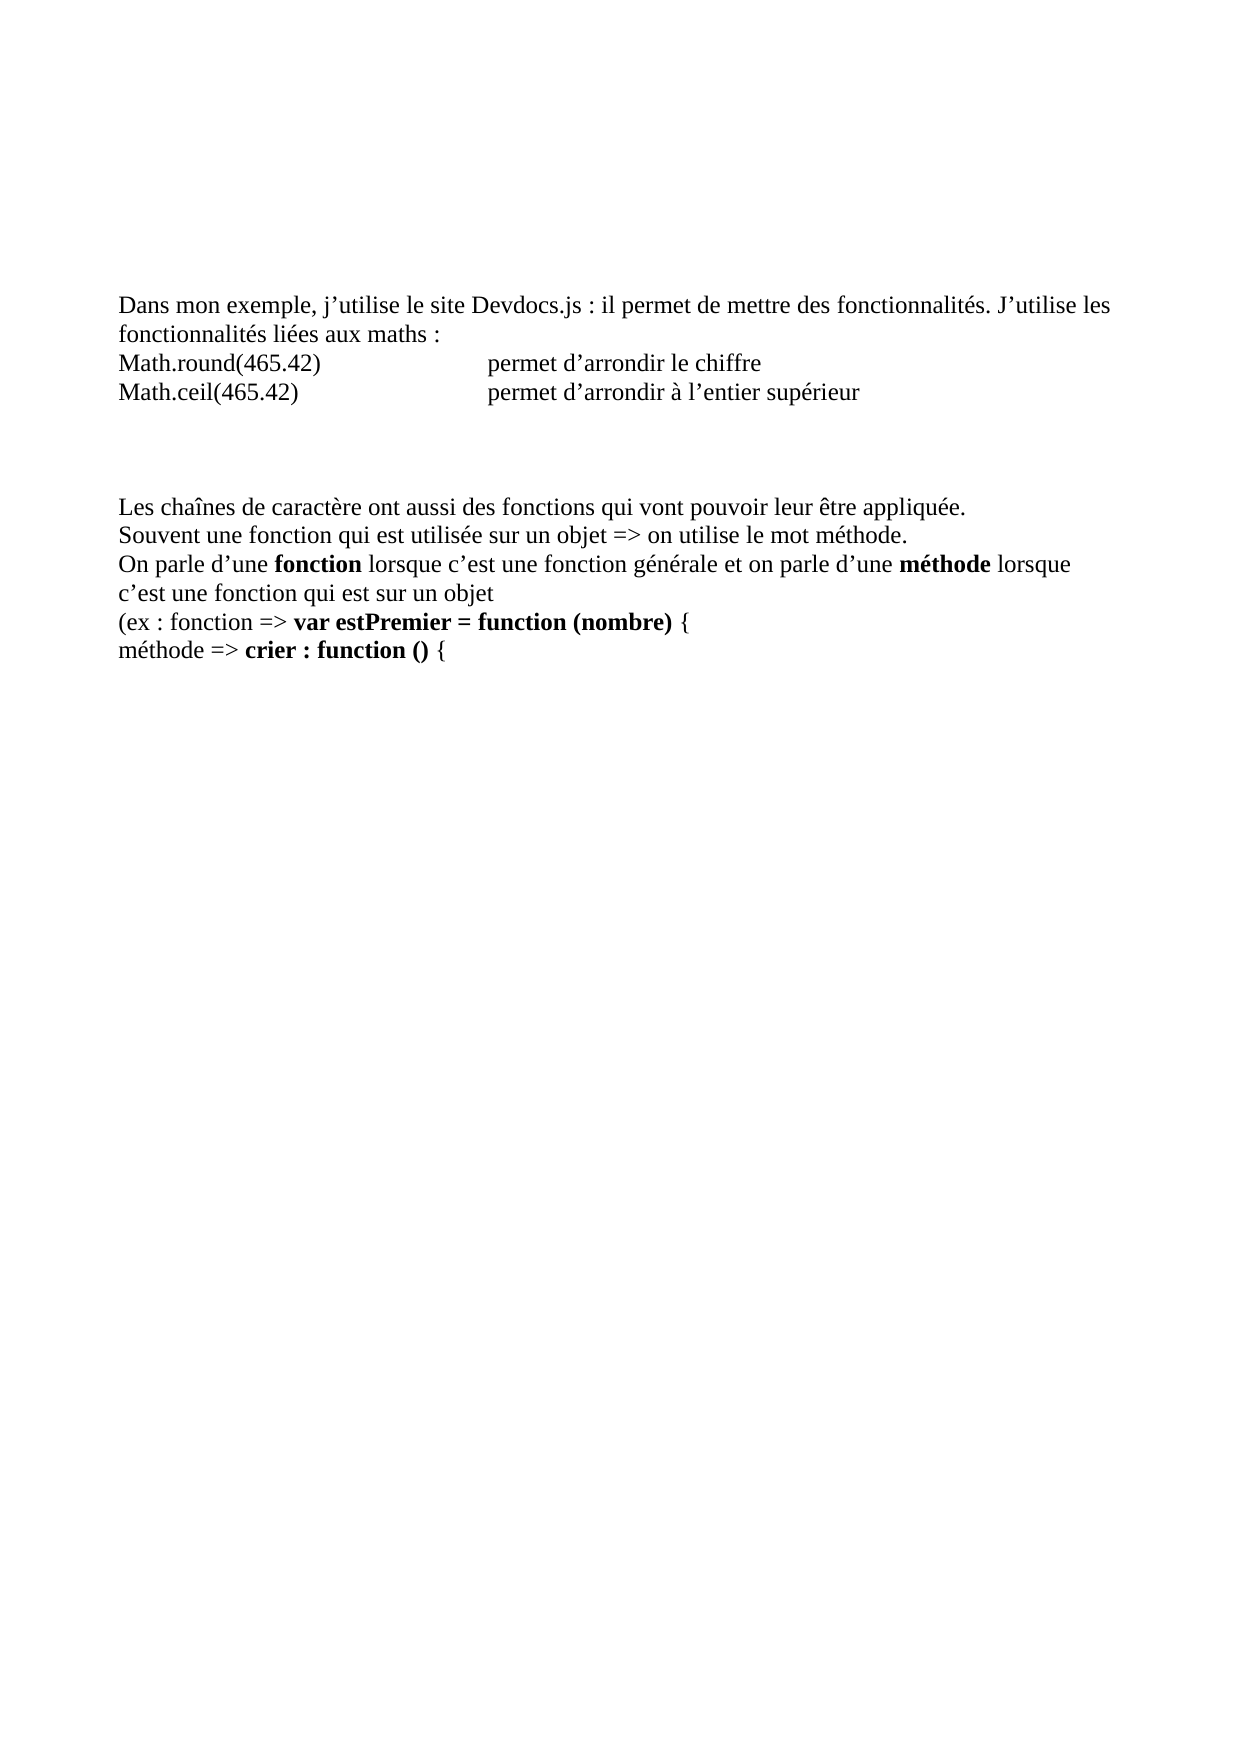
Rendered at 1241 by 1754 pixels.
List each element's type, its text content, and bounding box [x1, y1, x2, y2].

text On parle d’une fonction lorsque c’est une fonction générale et on parle d’une méthode lorsque c’est une fonction qui est sur un objet [118, 549, 1122, 607]
text Math.round(465.42) permet d’arrondir le chiffre [118, 348, 1122, 377]
text Math.ceil(465.42) permet d’arrondir à l’entier supérieur [118, 377, 1122, 406]
text méthode => crier : function () { [118, 636, 1122, 664]
text Dans mon exemple, j’utilise le site Devdocs.js : il permet de mettre des fonctionnalités. J’utilise les fonctionnalités liées aux maths : [118, 291, 1122, 348]
text Souvent une fonction qui est utilisée sur un objet => on utilise le mot méthode. [118, 521, 1122, 549]
text (ex : fonction => var estPremier = function (nombre) { [118, 607, 1122, 636]
text Les chaînes de caractère ont aussi des fonctions qui vont pouvoir leur être appliquée. [118, 492, 1122, 521]
